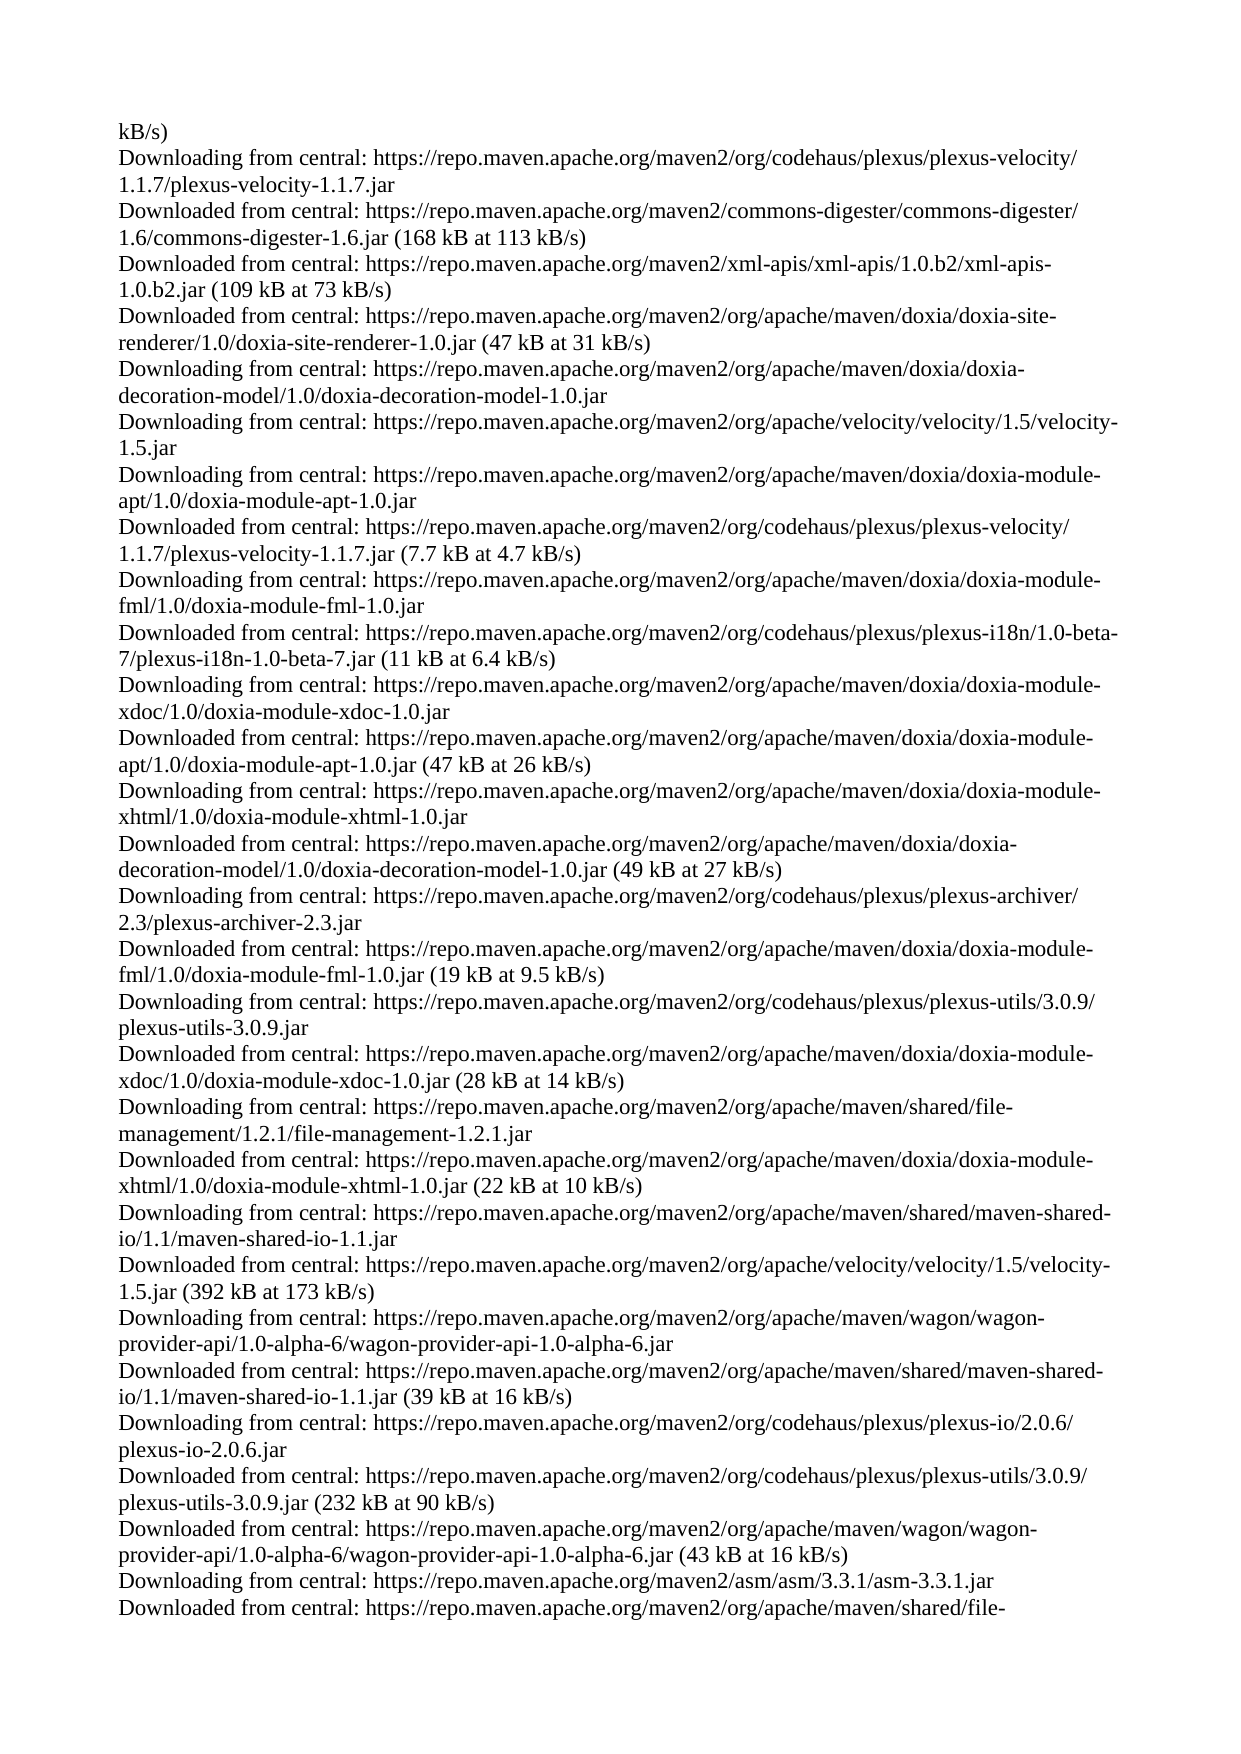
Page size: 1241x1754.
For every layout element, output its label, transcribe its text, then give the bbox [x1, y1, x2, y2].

text Downloaded from central: https://repo.maven.apache.org/maven2/org/apache/maven/shared/file- [118, 1594, 1122, 1620]
text Downloaded from central: https://repo.maven.apache.org/maven2/org/codehaus/plexus/plexus-i18n/1.0-beta-7/plexus-i18n-1.0-beta-7.jar (11 kB at 6.4 kB/s) [118, 619, 1122, 672]
text Downloaded from central: https://repo.maven.apache.org/maven2/org/apache/maven/doxia/doxia-module-xdoc/1.0/doxia-module-xdoc-1.0.jar (28 kB at 14 kB/s) [118, 1041, 1122, 1093]
text Downloading from central: https://repo.maven.apache.org/maven2/org/apache/maven/doxia/doxia-module-apt/1.0/doxia-module-apt-1.0.jar [118, 461, 1122, 513]
text Downloading from central: https://repo.maven.apache.org/maven2/org/apache/maven/doxia/doxia-module-xhtml/1.0/doxia-module-xhtml-1.0.jar [118, 777, 1122, 830]
text Downloading from central: https://repo.maven.apache.org/maven2/org/codehaus/plexus/plexus-io/2.0.6/plexus-io-2.0.6.jar [118, 1409, 1122, 1462]
text Downloaded from central: https://repo.maven.apache.org/maven2/org/apache/maven/wagon/wagon-provider-api/1.0-alpha-6/wagon-provider-api-1.0-alpha-6.jar (43 kB at 16 kB/s) [118, 1515, 1122, 1568]
text kB/s) [118, 118, 1122, 144]
text Downloading from central: https://repo.maven.apache.org/maven2/org/apache/velocity/velocity/1.5/velocity-1.5.jar [118, 408, 1122, 461]
text Downloaded from central: https://repo.maven.apache.org/maven2/org/codehaus/plexus/plexus-velocity/1.1.7/plexus-velocity-1.1.7.jar (7.7 kB at 4.7 kB/s) [118, 513, 1122, 566]
text Downloaded from central: https://repo.maven.apache.org/maven2/org/apache/maven/doxia/doxia-module-apt/1.0/doxia-module-apt-1.0.jar (47 kB at 26 kB/s) [118, 724, 1122, 777]
text Downloaded from central: https://repo.maven.apache.org/maven2/org/apache/maven/doxia/doxia-site-renderer/1.0/doxia-site-renderer-1.0.jar (47 kB at 31 kB/s) [118, 303, 1122, 355]
text Downloading from central: https://repo.maven.apache.org/maven2/asm/asm/3.3.1/asm-3.3.1.jar [118, 1568, 1122, 1594]
text Downloaded from central: https://repo.maven.apache.org/maven2/commons-digester/commons-digester/1.6/commons-digester-1.6.jar (168 kB at 113 kB/s) [118, 197, 1122, 250]
text Downloading from central: https://repo.maven.apache.org/maven2/org/codehaus/plexus/plexus-velocity/1.1.7/plexus-velocity-1.1.7.jar [118, 144, 1122, 197]
text Downloading from central: https://repo.maven.apache.org/maven2/org/apache/maven/shared/file-management/1.2.1/file-management-1.2.1.jar [118, 1093, 1122, 1146]
text Downloading from central: https://repo.maven.apache.org/maven2/org/codehaus/plexus/plexus-utils/3.0.9/plexus-utils-3.0.9.jar [118, 988, 1122, 1041]
text Downloaded from central: https://repo.maven.apache.org/maven2/org/apache/maven/doxia/doxia-module-fml/1.0/doxia-module-fml-1.0.jar (19 kB at 9.5 kB/s) [118, 935, 1122, 988]
text Downloading from central: https://repo.maven.apache.org/maven2/org/apache/maven/doxia/doxia-decoration-model/1.0/doxia-decoration-model-1.0.jar [118, 355, 1122, 408]
text Downloading from central: https://repo.maven.apache.org/maven2/org/apache/maven/doxia/doxia-module-xdoc/1.0/doxia-module-xdoc-1.0.jar [118, 672, 1122, 724]
text Downloaded from central: https://repo.maven.apache.org/maven2/org/apache/maven/doxia/doxia-decoration-model/1.0/doxia-decoration-model-1.0.jar (49 kB at 27 kB/s) [118, 830, 1122, 882]
text Downloaded from central: https://repo.maven.apache.org/maven2/org/apache/velocity/velocity/1.5/velocity-1.5.jar (392 kB at 173 kB/s) [118, 1251, 1122, 1304]
text Downloading from central: https://repo.maven.apache.org/maven2/org/apache/maven/shared/maven-shared-io/1.1/maven-shared-io-1.1.jar [118, 1199, 1122, 1251]
text Downloading from central: https://repo.maven.apache.org/maven2/org/apache/maven/doxia/doxia-module-fml/1.0/doxia-module-fml-1.0.jar [118, 566, 1122, 619]
text Downloaded from central: https://repo.maven.apache.org/maven2/org/codehaus/plexus/plexus-utils/3.0.9/plexus-utils-3.0.9.jar (232 kB at 90 kB/s) [118, 1462, 1122, 1515]
text Downloaded from central: https://repo.maven.apache.org/maven2/org/apache/maven/doxia/doxia-module-xhtml/1.0/doxia-module-xhtml-1.0.jar (22 kB at 10 kB/s) [118, 1146, 1122, 1199]
text Downloading from central: https://repo.maven.apache.org/maven2/org/codehaus/plexus/plexus-archiver/2.3/plexus-archiver-2.3.jar [118, 882, 1122, 935]
text Downloading from central: https://repo.maven.apache.org/maven2/org/apache/maven/wagon/wagon-provider-api/1.0-alpha-6/wagon-provider-api-1.0-alpha-6.jar [118, 1304, 1122, 1357]
text Downloaded from central: https://repo.maven.apache.org/maven2/xml-apis/xml-apis/1.0.b2/xml-apis-1.0.b2.jar (109 kB at 73 kB/s) [118, 250, 1122, 303]
text Downloaded from central: https://repo.maven.apache.org/maven2/org/apache/maven/shared/maven-shared-io/1.1/maven-shared-io-1.1.jar (39 kB at 16 kB/s) [118, 1357, 1122, 1409]
